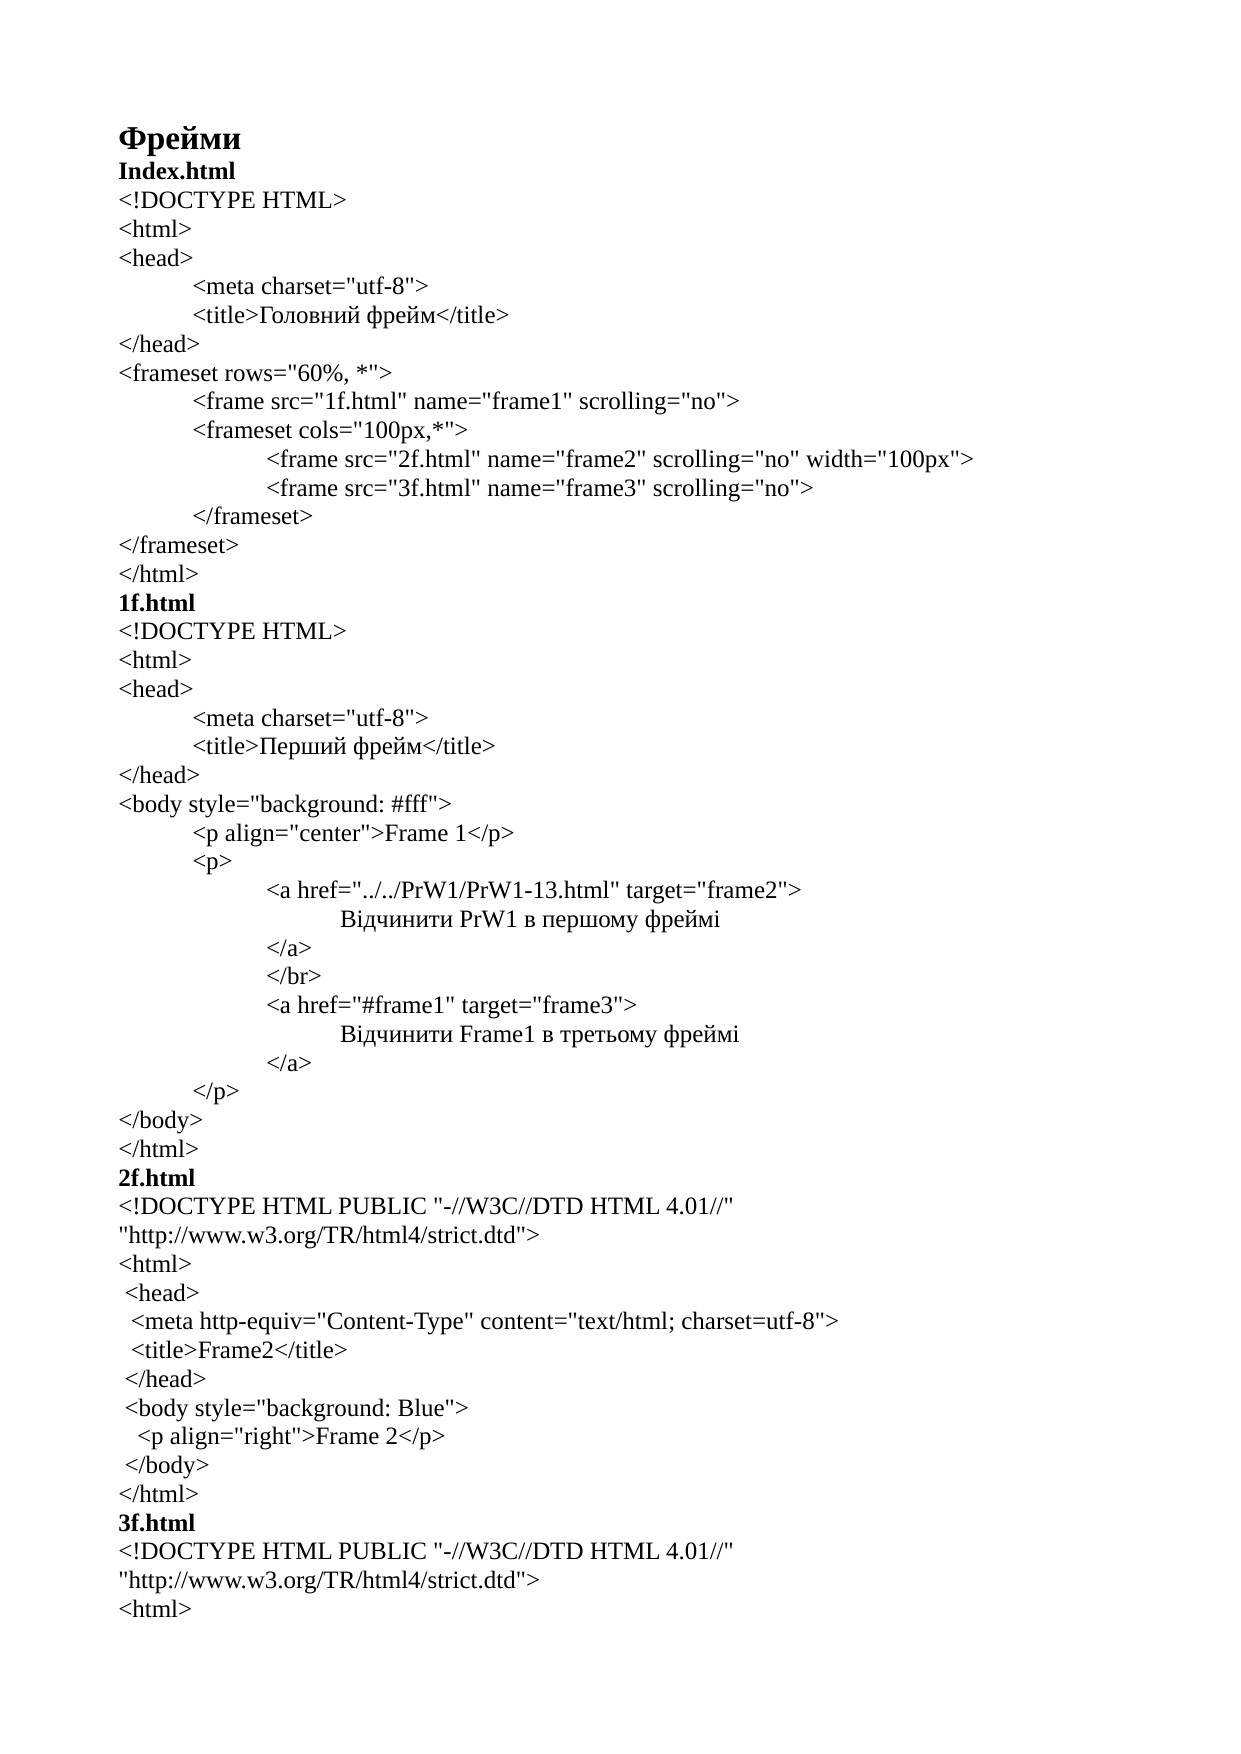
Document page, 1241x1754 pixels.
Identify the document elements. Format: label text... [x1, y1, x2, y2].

text <meta charset="utf-8"> [118, 703, 1122, 731]
text </p> [118, 1076, 1122, 1105]
text Відчинити Frame1 в третьому фреймі [118, 1019, 1122, 1048]
text <p align="center">Frame 1</p> [118, 818, 1122, 846]
text <!DOCTYPE HTML PUBLIC "-//W3C//DTD HTML 4.01//" "http://www.w3.org/TR/html4/strict.dtd"> [118, 1536, 1122, 1594]
text </body> [118, 1450, 1122, 1479]
text <title>Frame2</title> [118, 1335, 1122, 1364]
text <frameset rows="60%, *"> [118, 358, 1122, 386]
text <html> [118, 1594, 1122, 1623]
text Index.html [118, 156, 1122, 185]
text <title>Перший фрейм</title> [118, 731, 1122, 760]
text <a href="../../PrW1/PrW1-13.html" target="frame2"> [118, 875, 1122, 904]
text </a> [118, 1048, 1122, 1076]
text <body style="background: Blue"> [118, 1393, 1122, 1421]
text <head> [118, 243, 1122, 271]
text <frameset cols="100px,*"> [118, 415, 1122, 444]
text </a> [118, 933, 1122, 961]
text </html> [118, 1134, 1122, 1163]
text </br> [118, 961, 1122, 990]
text </head> [118, 329, 1122, 358]
text <body style="background: #fff"> [118, 789, 1122, 818]
text 1f.html [118, 588, 1122, 616]
text <title>Головний фрейм</title> [118, 300, 1122, 329]
text <frame src="2f.html" name="frame2" scrolling="no" width="100px"> [118, 444, 1122, 473]
text </frameset> [118, 501, 1122, 530]
text <head> [118, 1278, 1122, 1306]
text <frame src="1f.html" name="frame1" scrolling="no"> [118, 386, 1122, 415]
text </head> [118, 760, 1122, 789]
text Фрейми [118, 118, 1122, 156]
text <!DOCTYPE HTML PUBLIC "-//W3C//DTD HTML 4.01//" "http://www.w3.org/TR/html4/strict.dtd"> [118, 1191, 1122, 1249]
text <!DOCTYPE HTML> [118, 185, 1122, 214]
text </frameset> [118, 530, 1122, 559]
text 2f.html [118, 1163, 1122, 1191]
text <meta http-equiv="Content-Type" content="text/html; charset=utf-8"> [118, 1306, 1122, 1335]
text <head> [118, 674, 1122, 703]
text <frame src="3f.html" name="frame3" scrolling="no"> [118, 473, 1122, 501]
text <html> [118, 645, 1122, 674]
text </html> [118, 1479, 1122, 1508]
text </body> [118, 1105, 1122, 1134]
text </head> [118, 1364, 1122, 1393]
text <html> [118, 214, 1122, 243]
text <html> [118, 1249, 1122, 1278]
text <meta charset="utf-8"> [118, 271, 1122, 300]
text <a href="#frame1" target="frame3"> [118, 990, 1122, 1019]
text <!DOCTYPE HTML> [118, 616, 1122, 645]
text 3f.html [118, 1508, 1122, 1536]
text </html> [118, 559, 1122, 588]
text Відчинити PrW1 в першому фреймі [118, 904, 1122, 933]
text <p> [118, 846, 1122, 875]
text <p align="right">Frame 2</p> [118, 1421, 1122, 1450]
